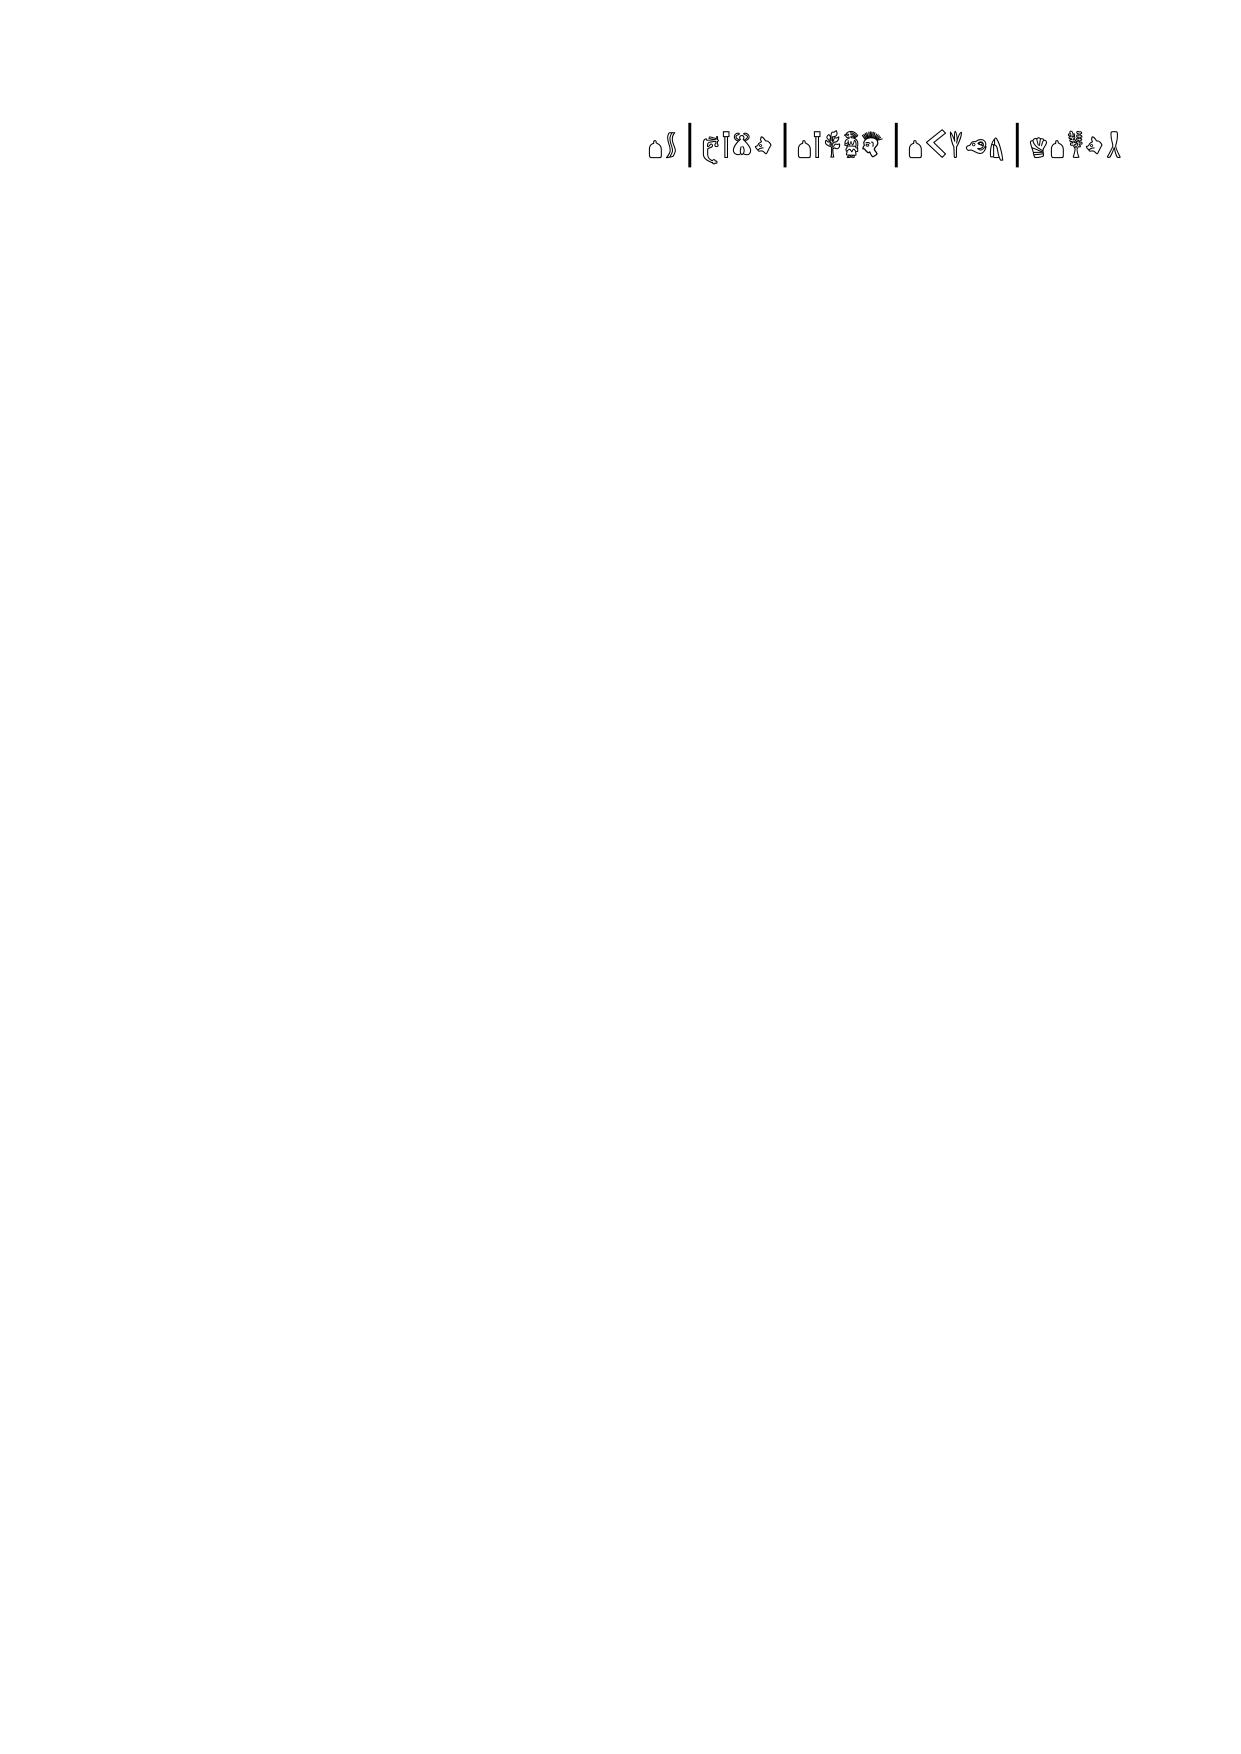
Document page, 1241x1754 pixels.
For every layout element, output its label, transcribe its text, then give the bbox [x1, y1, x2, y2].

text 𐇖𐇼│𐇨𐇦𐇱𐇬│𐇖𐇦𐇲𐇕𐇑│𐇖𐇡𐇶𐇭𐇘│𐇗𐇖𐇳𐇬𐇥 [118, 118, 1122, 169]
